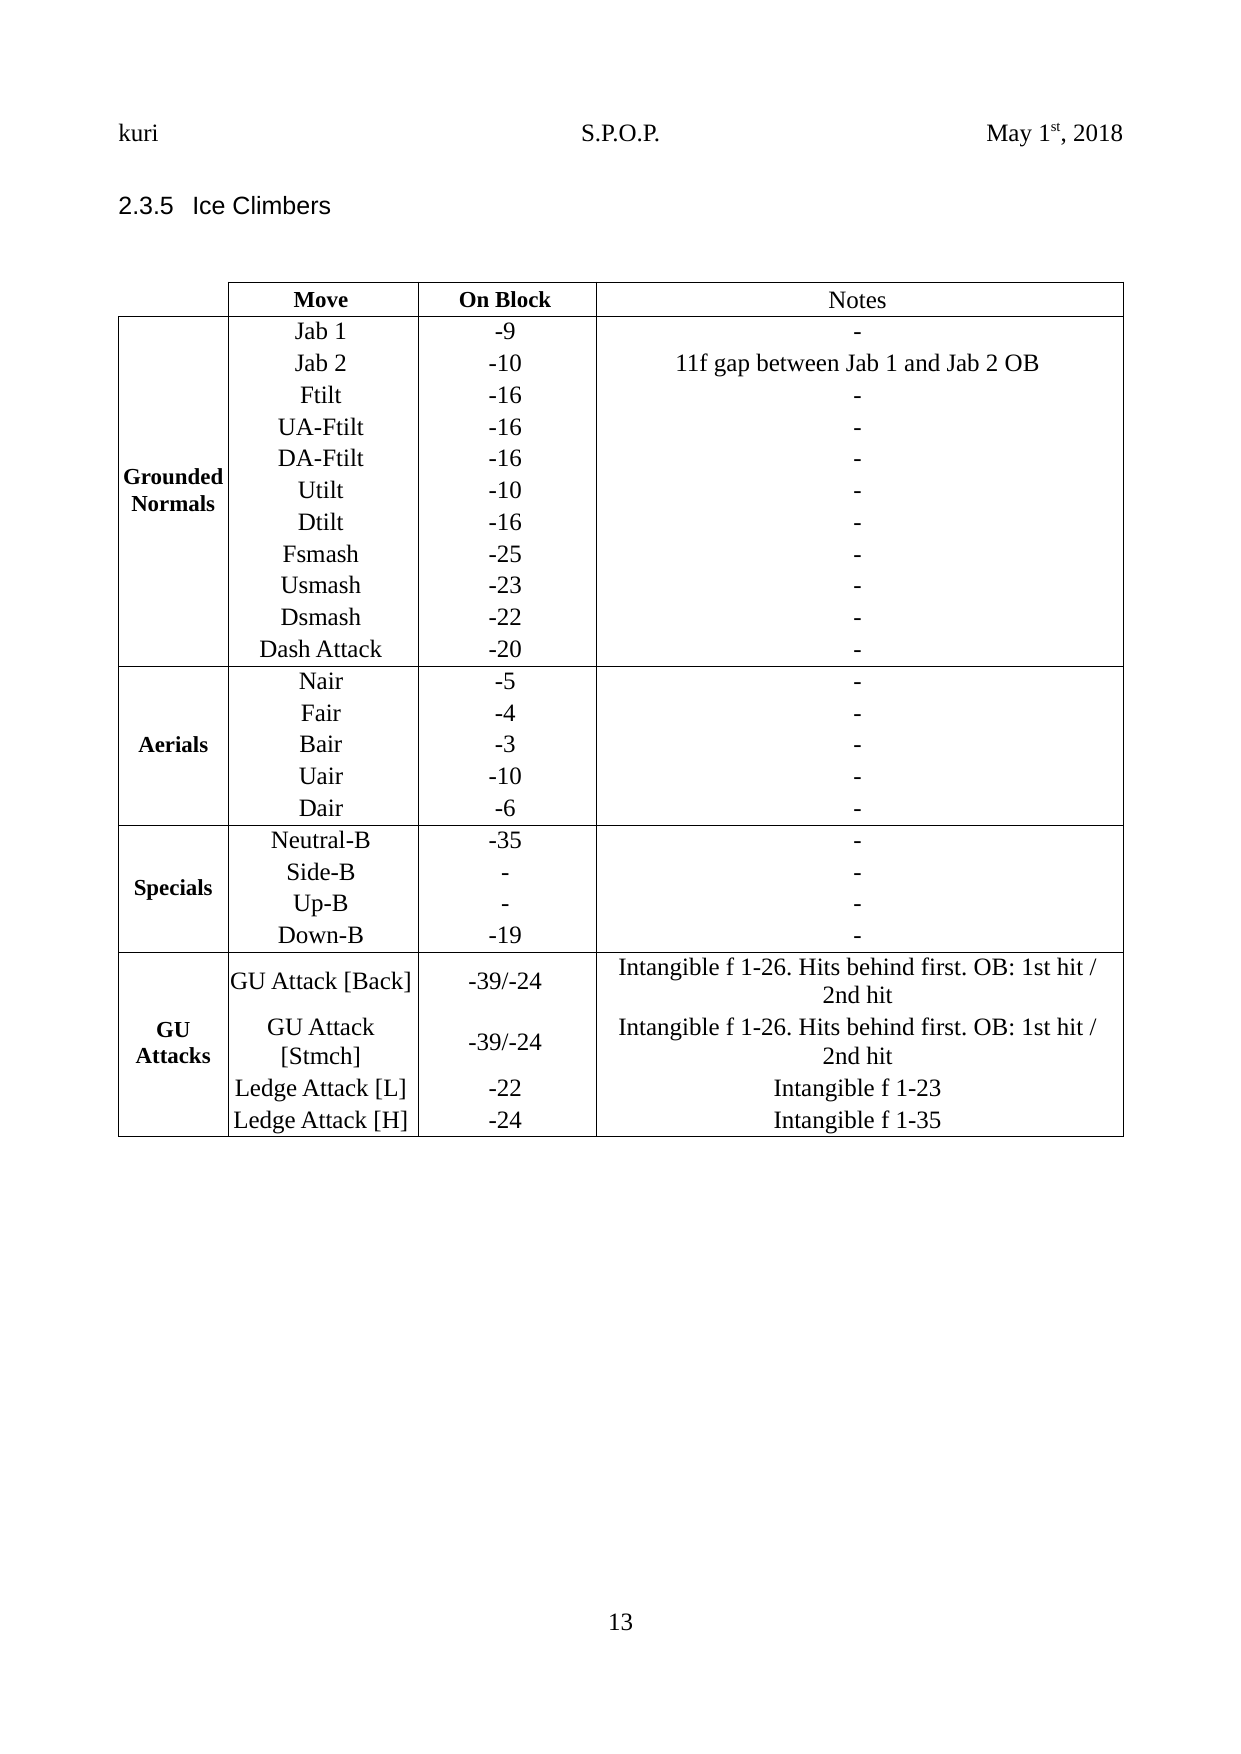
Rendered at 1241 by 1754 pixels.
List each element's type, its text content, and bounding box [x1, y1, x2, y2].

table_cell GU Attack [Stmch] [229, 1012, 418, 1073]
subtitle Ice Climbers [118, 191, 1123, 220]
table_cell Intangible f 1-23 [597, 1073, 1123, 1104]
table_cell Utilt [229, 475, 418, 507]
table_cell -3 [419, 729, 596, 761]
table_cell Intangible f 1-35 [597, 1105, 1123, 1136]
table_cell Intangible f 1-26. Hits behind first. OB: 1st hit / 2nd hit [597, 1012, 1123, 1073]
table_cell Grounded Normals [119, 317, 228, 666]
table_cell -22 [419, 1073, 596, 1104]
table_cell DA-Ftilt [229, 444, 418, 475]
table_cell -10 [419, 761, 596, 793]
table_cell Specials [119, 826, 228, 952]
table_cell - [597, 507, 1123, 539]
table_cell Dtilt [229, 507, 418, 539]
table_cell -39/-24 [419, 953, 596, 1012]
table_cell Fair [229, 698, 418, 729]
table_cell - [419, 888, 596, 920]
table_cell -9 [419, 317, 596, 348]
table_cell -24 [419, 1105, 596, 1136]
table_cell Fsmash [229, 539, 418, 571]
table_cell - [597, 602, 1123, 634]
table_cell -10 [419, 348, 596, 380]
table_cell -4 [419, 698, 596, 729]
table_cell - [597, 444, 1123, 475]
table_cell -16 [419, 507, 596, 539]
table_cell Ledge Attack [H] [229, 1105, 418, 1136]
table_header [118, 282, 228, 316]
table_cell -6 [419, 793, 596, 825]
table_cell -5 [419, 667, 596, 698]
table_cell Jab 2 [229, 348, 418, 380]
table_cell GU Attacks [119, 953, 228, 1136]
table_cell Up-B [229, 888, 418, 920]
table_cell Dair [229, 793, 418, 825]
table_cell -16 [419, 444, 596, 475]
table_cell - [597, 888, 1123, 920]
table_header Notes [597, 283, 1123, 316]
table_cell - [597, 380, 1123, 412]
table_cell Aerials [119, 667, 228, 825]
table_cell -22 [419, 602, 596, 634]
table_cell -16 [419, 380, 596, 412]
table_cell -25 [419, 539, 596, 571]
table_cell - [597, 539, 1123, 571]
table_cell Neutral-B [229, 826, 418, 856]
table_cell - [597, 793, 1123, 825]
table_cell Usmash [229, 571, 418, 602]
table_cell - [597, 571, 1123, 602]
table_cell - [597, 826, 1123, 856]
table_cell -20 [419, 634, 596, 666]
table_cell -35 [419, 826, 596, 856]
table_cell - [597, 634, 1123, 666]
table_cell Side-B [229, 856, 418, 888]
table_cell Ftilt [229, 380, 418, 412]
table_cell - [597, 475, 1123, 507]
table_cell -23 [419, 571, 596, 602]
table_cell - [597, 667, 1123, 698]
table_cell Dsmash [229, 602, 418, 634]
table_cell UA-Ftilt [229, 412, 418, 443]
table_cell - [597, 856, 1123, 888]
table_cell - [419, 856, 596, 888]
table_cell - [597, 317, 1123, 348]
table_cell -10 [419, 475, 596, 507]
table_cell Down-B [229, 920, 418, 952]
table_cell Nair [229, 667, 418, 698]
table_cell - [597, 412, 1123, 443]
table_cell Intangible f 1-26. Hits behind first. OB: 1st hit / 2nd hit [597, 953, 1123, 1012]
table_cell Dash Attack [229, 634, 418, 666]
table_cell Bair [229, 729, 418, 761]
table_header Move [229, 283, 418, 316]
table_cell Ledge Attack [L] [229, 1073, 418, 1104]
table_cell -19 [419, 920, 596, 952]
table_cell 11f gap between Jab 1 and Jab 2 OB [597, 348, 1123, 380]
table_cell Jab 1 [229, 317, 418, 348]
table_cell -39/-24 [419, 1012, 596, 1073]
table_cell - [597, 729, 1123, 761]
table_cell - [597, 761, 1123, 793]
table_header On Block [419, 283, 596, 316]
table_cell GU Attack [Back] [229, 953, 418, 1012]
table_cell -16 [419, 412, 596, 443]
table_cell Uair [229, 761, 418, 793]
table_cell - [597, 698, 1123, 729]
table_cell - [597, 920, 1123, 952]
